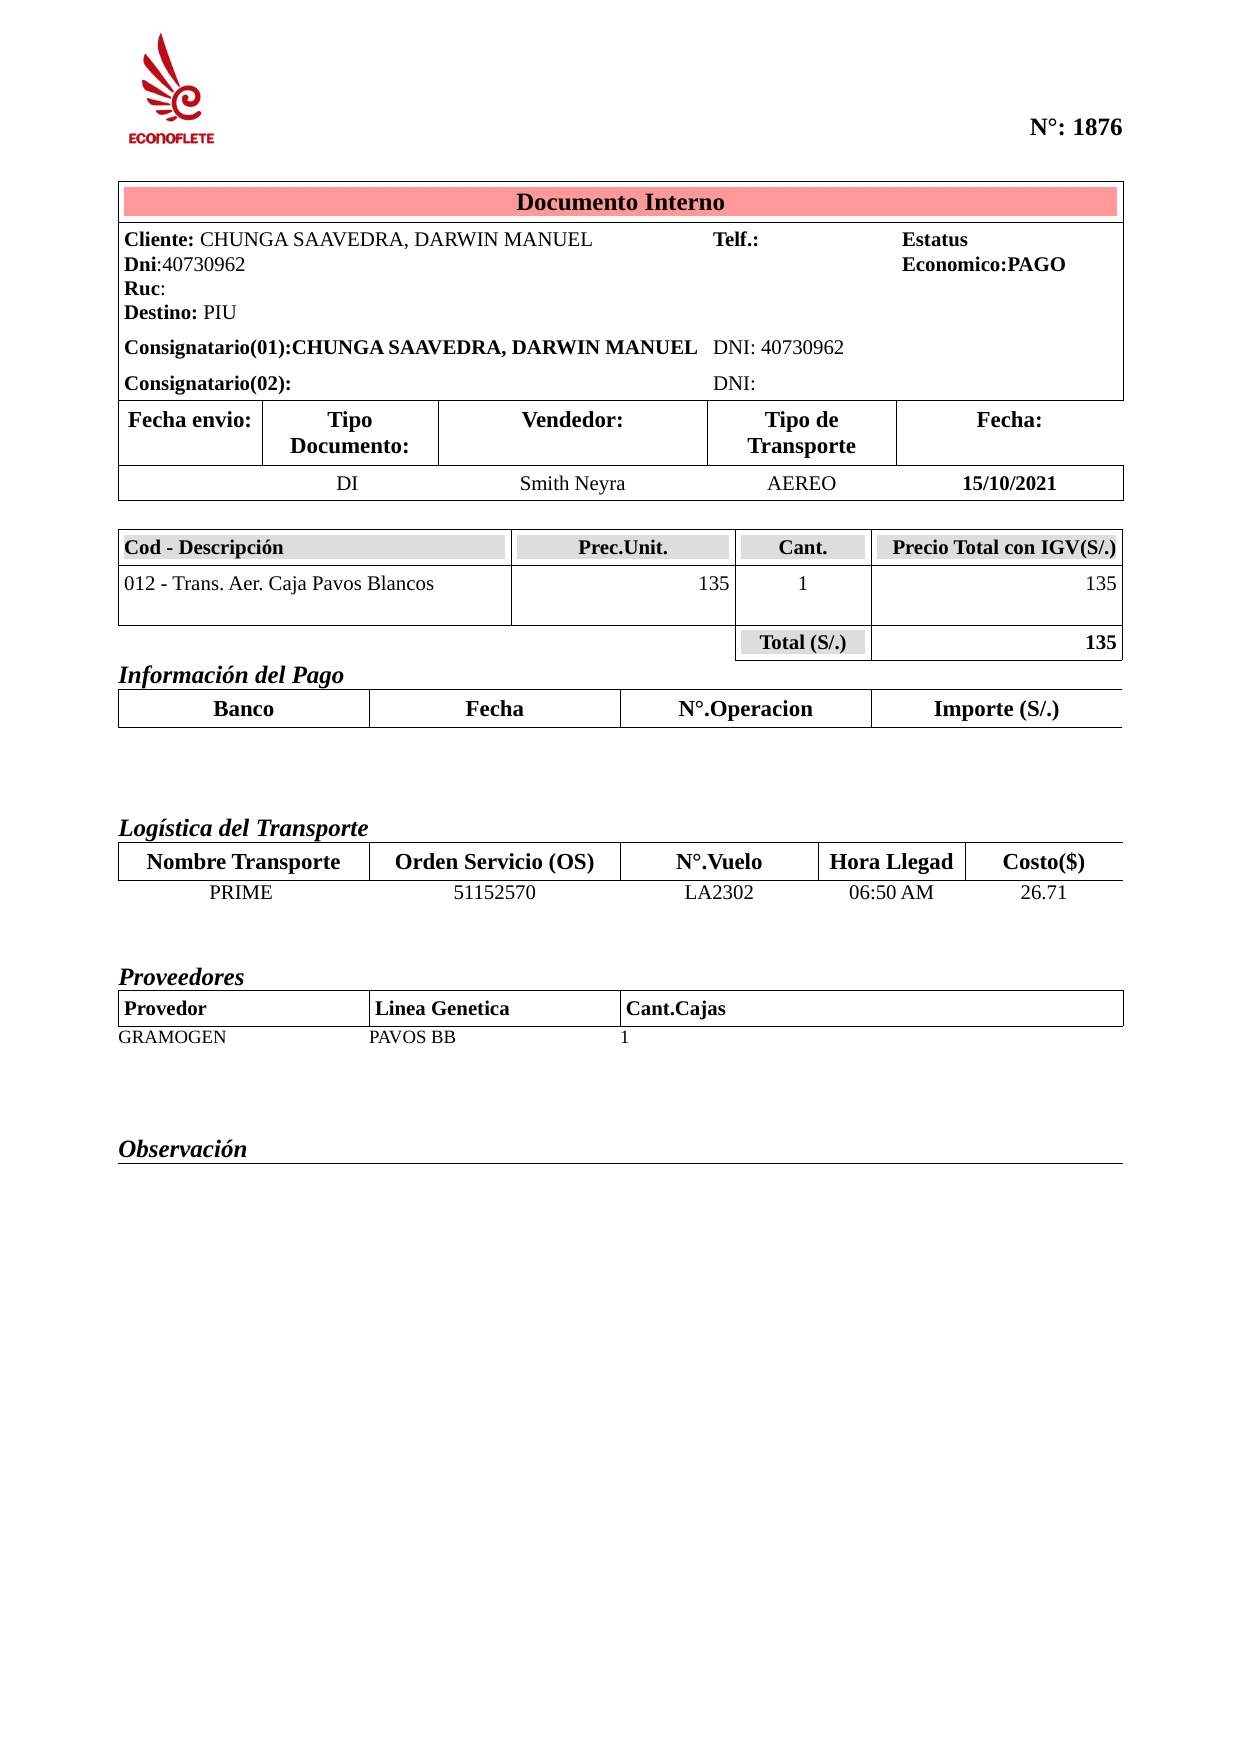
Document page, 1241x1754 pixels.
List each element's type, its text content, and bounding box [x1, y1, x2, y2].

table_cell 51152570 [369, 881, 620, 904]
table_header Importe (S/.) [872, 690, 1122, 727]
table_cell [871, 728, 1122, 756]
table_cell Cliente: CHUNGA SAAVEDRA, DARWIN MANUEL Dni:40730962 Ruc: Destino: PIU [119, 223, 707, 329]
table_cell [871, 785, 1122, 813]
table_cell [511, 626, 735, 660]
table_cell PRIME [118, 881, 369, 904]
table_cell [369, 933, 620, 962]
table_cell [871, 756, 1122, 784]
table_cell [118, 933, 369, 962]
table_cell PAVOS BB [369, 1027, 620, 1048]
table_cell 1 [736, 566, 871, 624]
table_cell Fecha: [897, 401, 1123, 465]
table_cell [620, 728, 871, 756]
picture [118, 32, 225, 144]
table_cell Consignatario(02): [119, 365, 707, 400]
table_cell Fecha envio: [119, 401, 262, 465]
table_cell [369, 904, 620, 933]
table_cell [118, 1091, 369, 1112]
table_header Documento Interno [119, 182, 1123, 222]
text Información del Pago [118, 660, 1122, 689]
table_cell [369, 1048, 620, 1069]
table_cell [620, 756, 871, 784]
table_cell GRAMOGEN [118, 1027, 369, 1048]
table_cell [818, 933, 965, 962]
table_cell AEREO [707, 466, 896, 500]
table_header Cant. [736, 530, 871, 565]
table_cell [118, 1112, 369, 1134]
table_header Cant.Cajas [621, 991, 1123, 1026]
table_cell [818, 904, 965, 933]
table_cell 26.71 [965, 881, 1123, 904]
table_cell [118, 756, 369, 784]
table_header Nombre Transporte [119, 843, 369, 880]
table_cell [620, 1048, 1123, 1069]
table_cell [369, 1091, 620, 1112]
table_cell [369, 1069, 620, 1091]
table_cell Consignatario(01):CHUNGA SAAVEDRA, DARWIN MANUEL [119, 329, 707, 365]
table_header Precio Total con IGV(S/.) [872, 530, 1122, 565]
table_header Hora Llegad [819, 843, 965, 880]
table_cell Estatus Economico:PAGO [896, 223, 1123, 329]
table_cell [118, 728, 369, 756]
table_cell [620, 1091, 1123, 1112]
table_cell Vendedor: [439, 401, 707, 465]
table_cell [118, 1069, 369, 1091]
table_cell [620, 904, 818, 933]
table_cell [118, 785, 369, 813]
table_cell 135 [512, 566, 735, 624]
table_header Provedor [119, 991, 369, 1026]
table_cell [118, 626, 511, 660]
table_cell [965, 904, 1123, 933]
table_header Banco [119, 690, 369, 727]
table_header Fecha [370, 690, 620, 727]
table_cell [620, 785, 871, 813]
table_cell 135 [872, 566, 1122, 624]
table_header Cod - Descripción [119, 530, 511, 565]
table_cell 012 - Trans. Aer. Caja Pavos Blancos [119, 566, 511, 624]
table_cell DNI: [707, 365, 1123, 400]
text Logística del Transporte [118, 813, 1122, 842]
table_cell LA2302 [620, 881, 818, 904]
table_cell 135 [872, 626, 1122, 660]
table_header Linea Genetica [370, 991, 620, 1026]
table_cell [620, 1069, 1123, 1091]
table_cell [119, 466, 262, 500]
table_cell [620, 933, 818, 962]
table_cell 15/10/2021 [896, 466, 1123, 500]
table_cell 1 [620, 1027, 1123, 1048]
table_cell [369, 785, 620, 813]
table_header Prec.Unit. [512, 530, 735, 565]
table_header Orden Servicio (OS) [370, 843, 620, 880]
table_cell DI [262, 466, 438, 500]
table_cell DNI: 40730962 [707, 329, 1123, 365]
text Observación [118, 1134, 1122, 1163]
table_cell [369, 756, 620, 784]
table_cell Smith Neyra [438, 466, 707, 500]
table_header Costo($) [966, 843, 1123, 880]
table_cell [620, 1112, 1123, 1134]
table_cell Telf.: [707, 223, 896, 329]
text Proveedores [118, 962, 1122, 990]
table_cell Total (S/.) [736, 626, 871, 660]
table_cell 06:50 AM [818, 881, 965, 904]
table_cell [369, 1112, 620, 1134]
table_header N°.Vuelo [621, 843, 818, 880]
table_cell Tipo Documento: [263, 401, 438, 465]
table_header N°.Operacion [621, 690, 871, 727]
table_header [118, 1164, 1123, 1187]
table_cell [118, 904, 369, 933]
table_cell [118, 1048, 369, 1069]
table_cell [965, 933, 1123, 962]
table_cell Tipo de Transporte [708, 401, 896, 465]
table_cell [369, 728, 620, 756]
